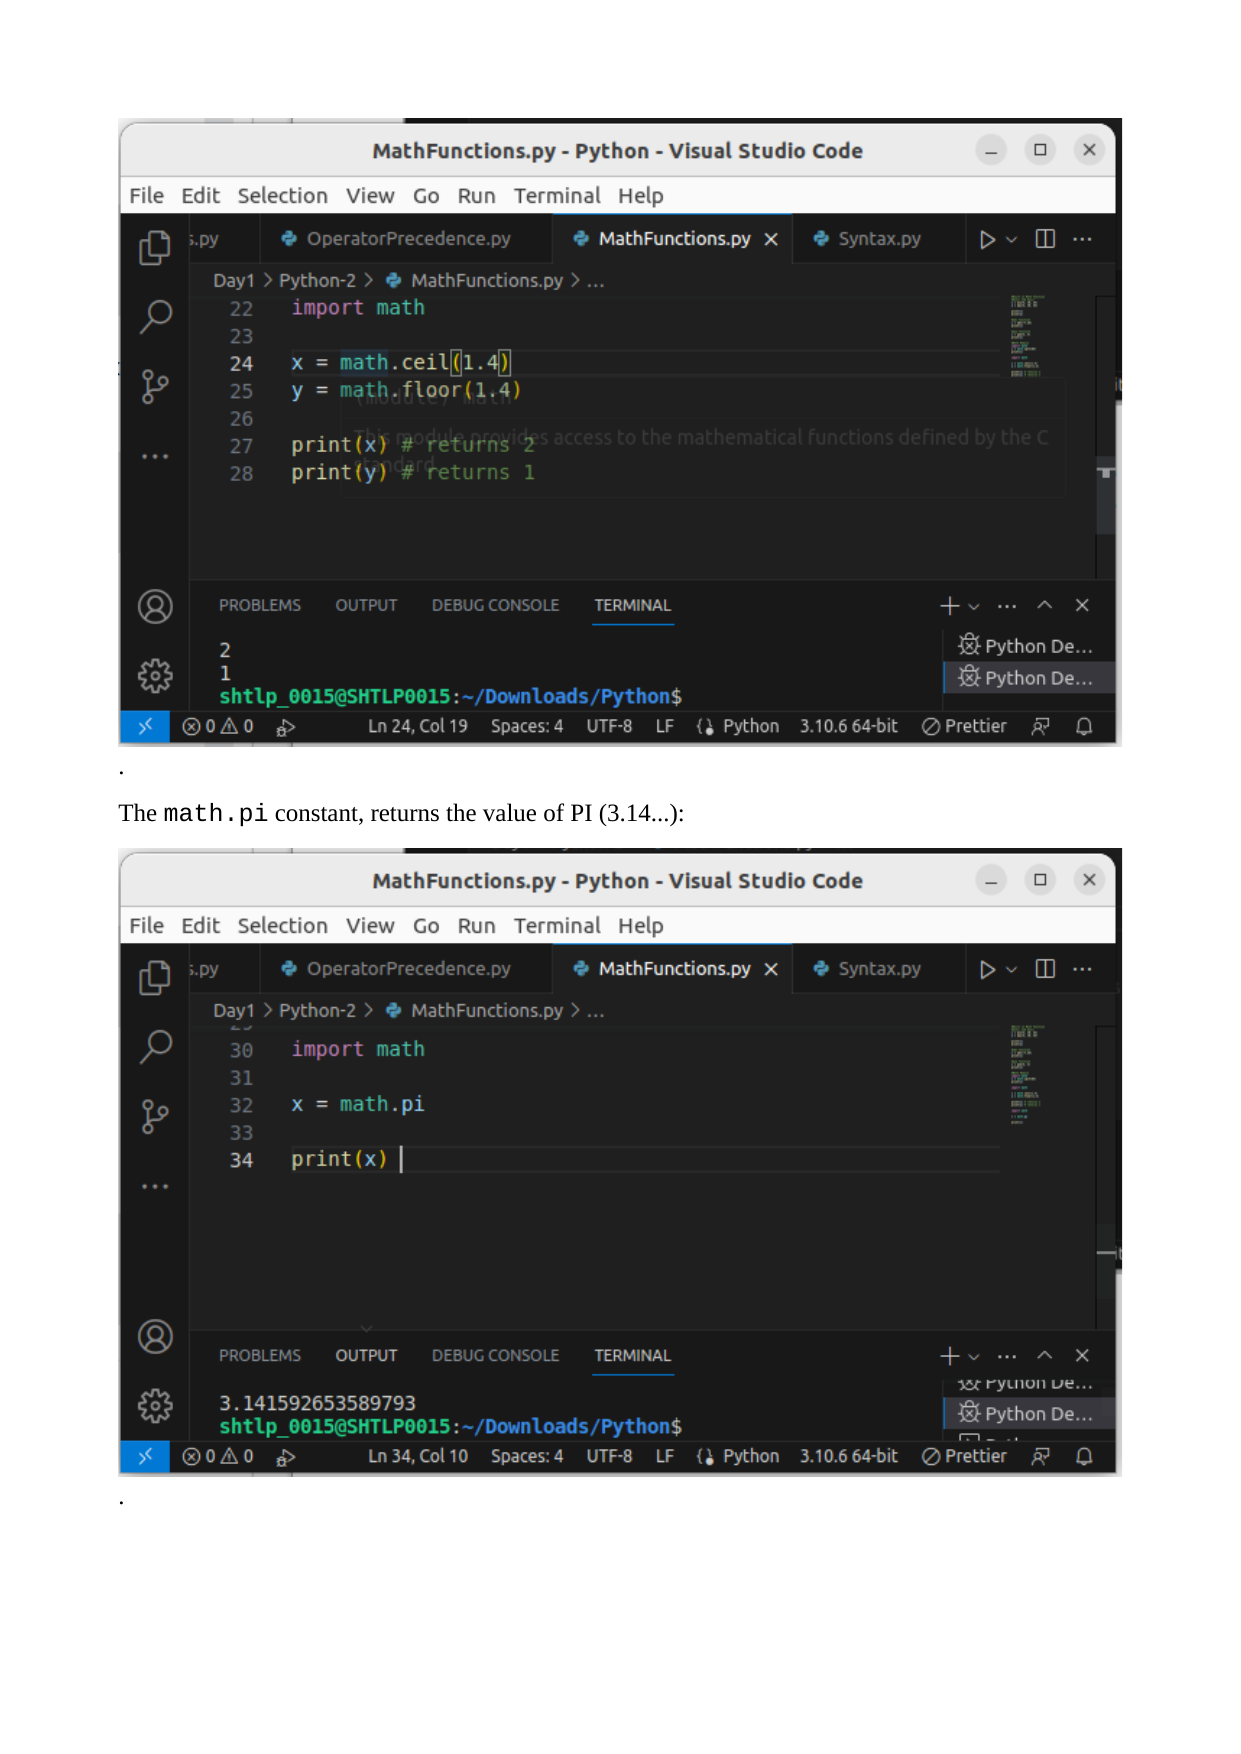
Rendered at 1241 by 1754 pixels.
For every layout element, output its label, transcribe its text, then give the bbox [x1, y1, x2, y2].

text . [118, 747, 1122, 779]
text The math.pi constant, returns the value of PI (3.14...): [118, 798, 1122, 829]
text . [118, 1477, 1122, 1510]
